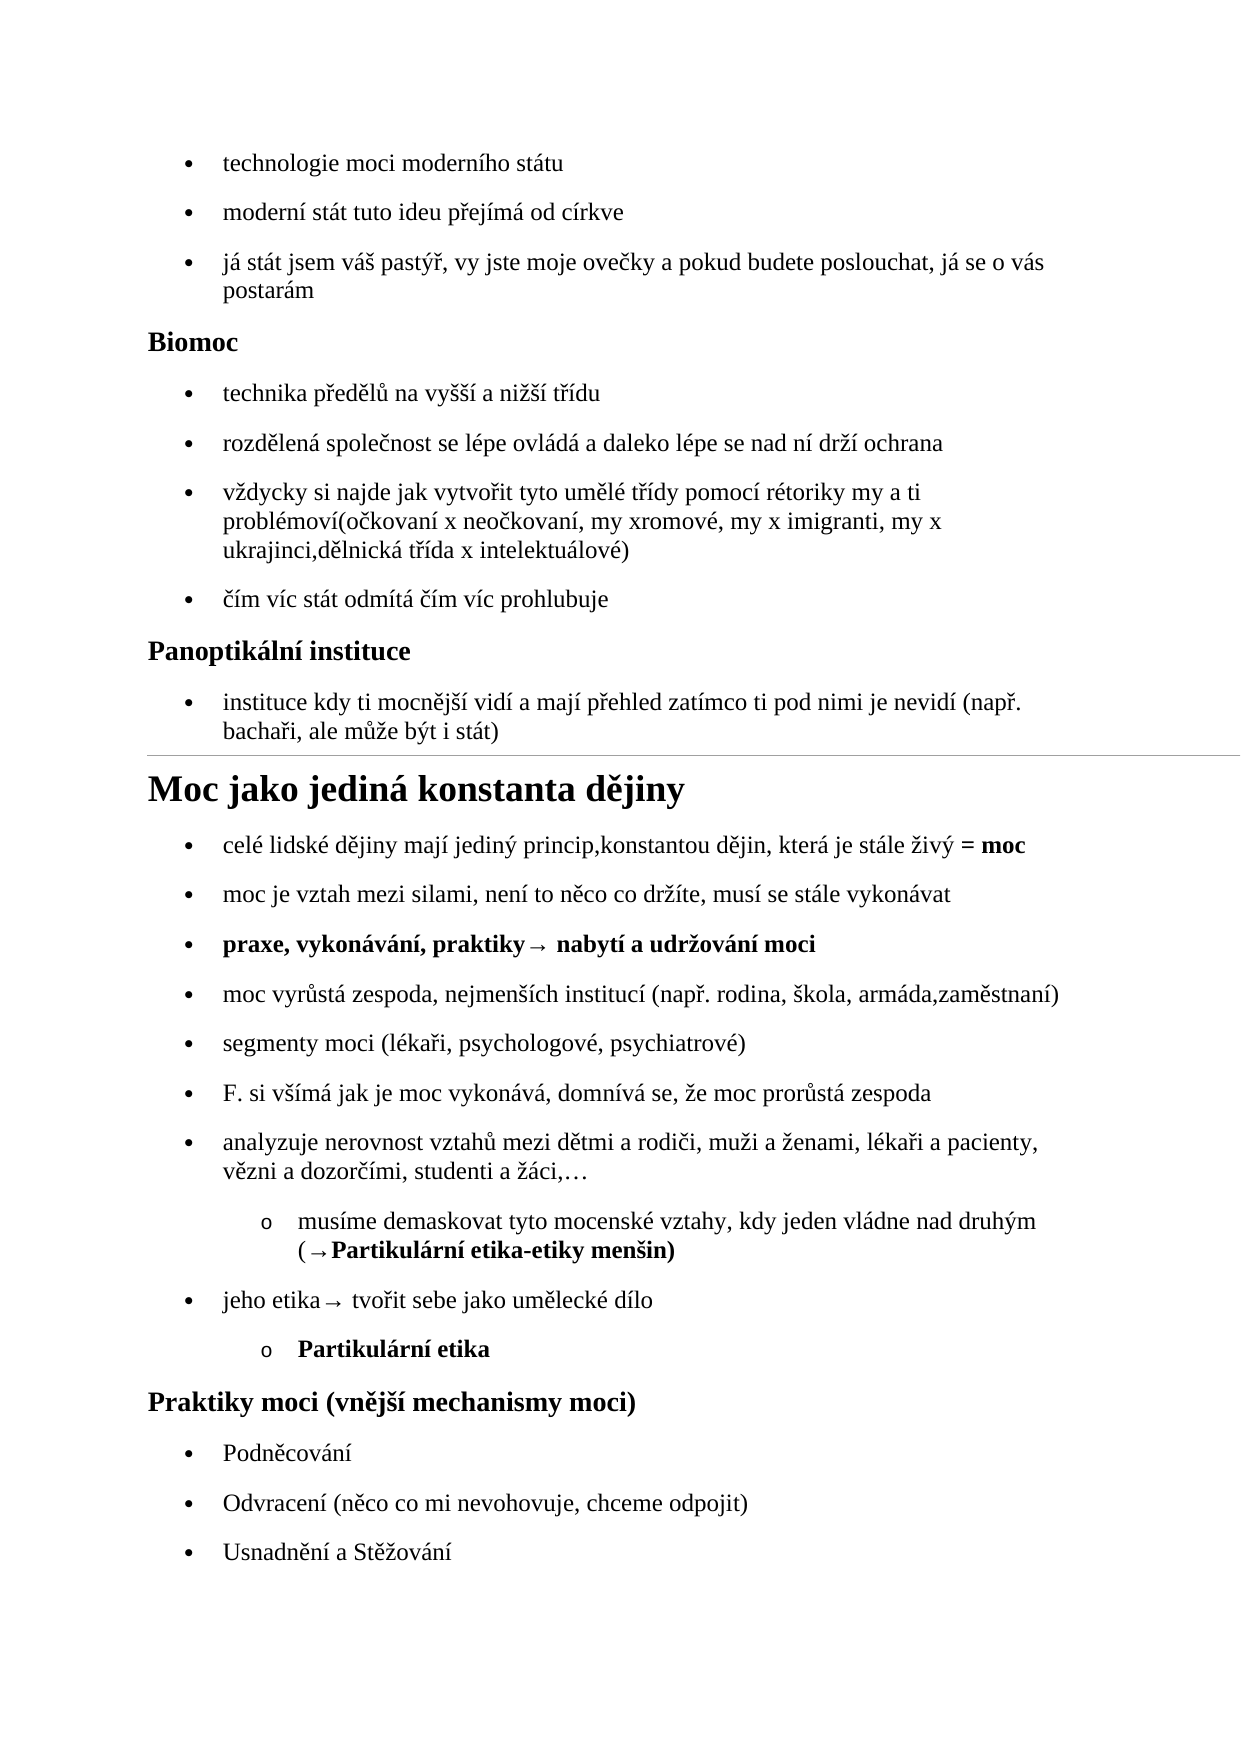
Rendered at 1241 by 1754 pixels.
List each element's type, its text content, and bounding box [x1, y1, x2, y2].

list moc je vztah mezi silami, není to něco co držíte, musí se stále vykonávat [185, 879, 1093, 908]
list analyzuje nerovnost vztahů mezi dětmi a rodiči, muži a ženami, lékaři a pacienty, vězni a dozorčími, studenti a žáci,… [185, 1127, 1093, 1185]
list celé lidské dějiny mají jediný princip,konstantou dějin, která je stále živý = moc [185, 830, 1093, 859]
subtitle Panoptikální instituce [148, 634, 1093, 667]
list segmenty moci (lékaři, psychologové, psychiatrové) [185, 1028, 1093, 1057]
list moc vyrůstá zespoda, nejmenších institucí (např. rodina, škola, armáda,zaměstnaní) [185, 979, 1093, 1007]
list musíme demaskovat tyto mocenské vztahy, kdy jeden vládne nad druhým (→Partikulární etika-etiky menšin) [260, 1206, 1093, 1264]
list Usnadnění a Stěžování [185, 1537, 1093, 1566]
list technologie moci moderního státu [185, 148, 1093, 176]
list rozdělená společnost se lépe ovládá a daleko lépe se nad ní drží ochrana [185, 428, 1093, 457]
list jeho etika→ tvořit sebe jako umělecké dílo [185, 1285, 1093, 1314]
list čím víc stát odmítá čím víc prohlubuje [185, 584, 1093, 613]
list Podněcování [185, 1438, 1093, 1467]
list Partikulární etika [260, 1334, 1093, 1364]
list instituce kdy ti mocnější vidí a mají přehled zatímco ti pod nimi je nevidí (např. bachaři, ale může být i stát) [185, 687, 1093, 745]
subtitle Praktiky moci (vnější mechanismy moci) [148, 1385, 1093, 1417]
list moderní stát tuto ideu přejímá od církve [185, 197, 1093, 226]
list vždycky si najde jak vytvořit tyto umělé třídy pomocí rétoriky my a ti problémoví(očkovaní x neočkovaní, my xromové, my x imigranti, my x ukrajinci,dělnická třída x intelektuálové) [185, 477, 1093, 564]
subtitle Moc jako jediná konstanta dějiny [148, 766, 1093, 809]
list praxe, vykonávání, praktiky→ nabytí a udržování moci [185, 929, 1093, 958]
list já stát jsem váš pastýř, vy jste moje ovečky a pokud budete poslouchat, já se o vás postarám [185, 247, 1093, 304]
list F. si všímá jak je moc vykonává, domnívá se, že moc prorůstá zespoda [185, 1078, 1093, 1107]
subtitle Biomoc [148, 325, 1093, 357]
list technika předělů na vyšší a nižší třídu [185, 378, 1093, 407]
list Odvracení (něco co mi nevohovuje, chceme odpojit) [185, 1488, 1093, 1517]
